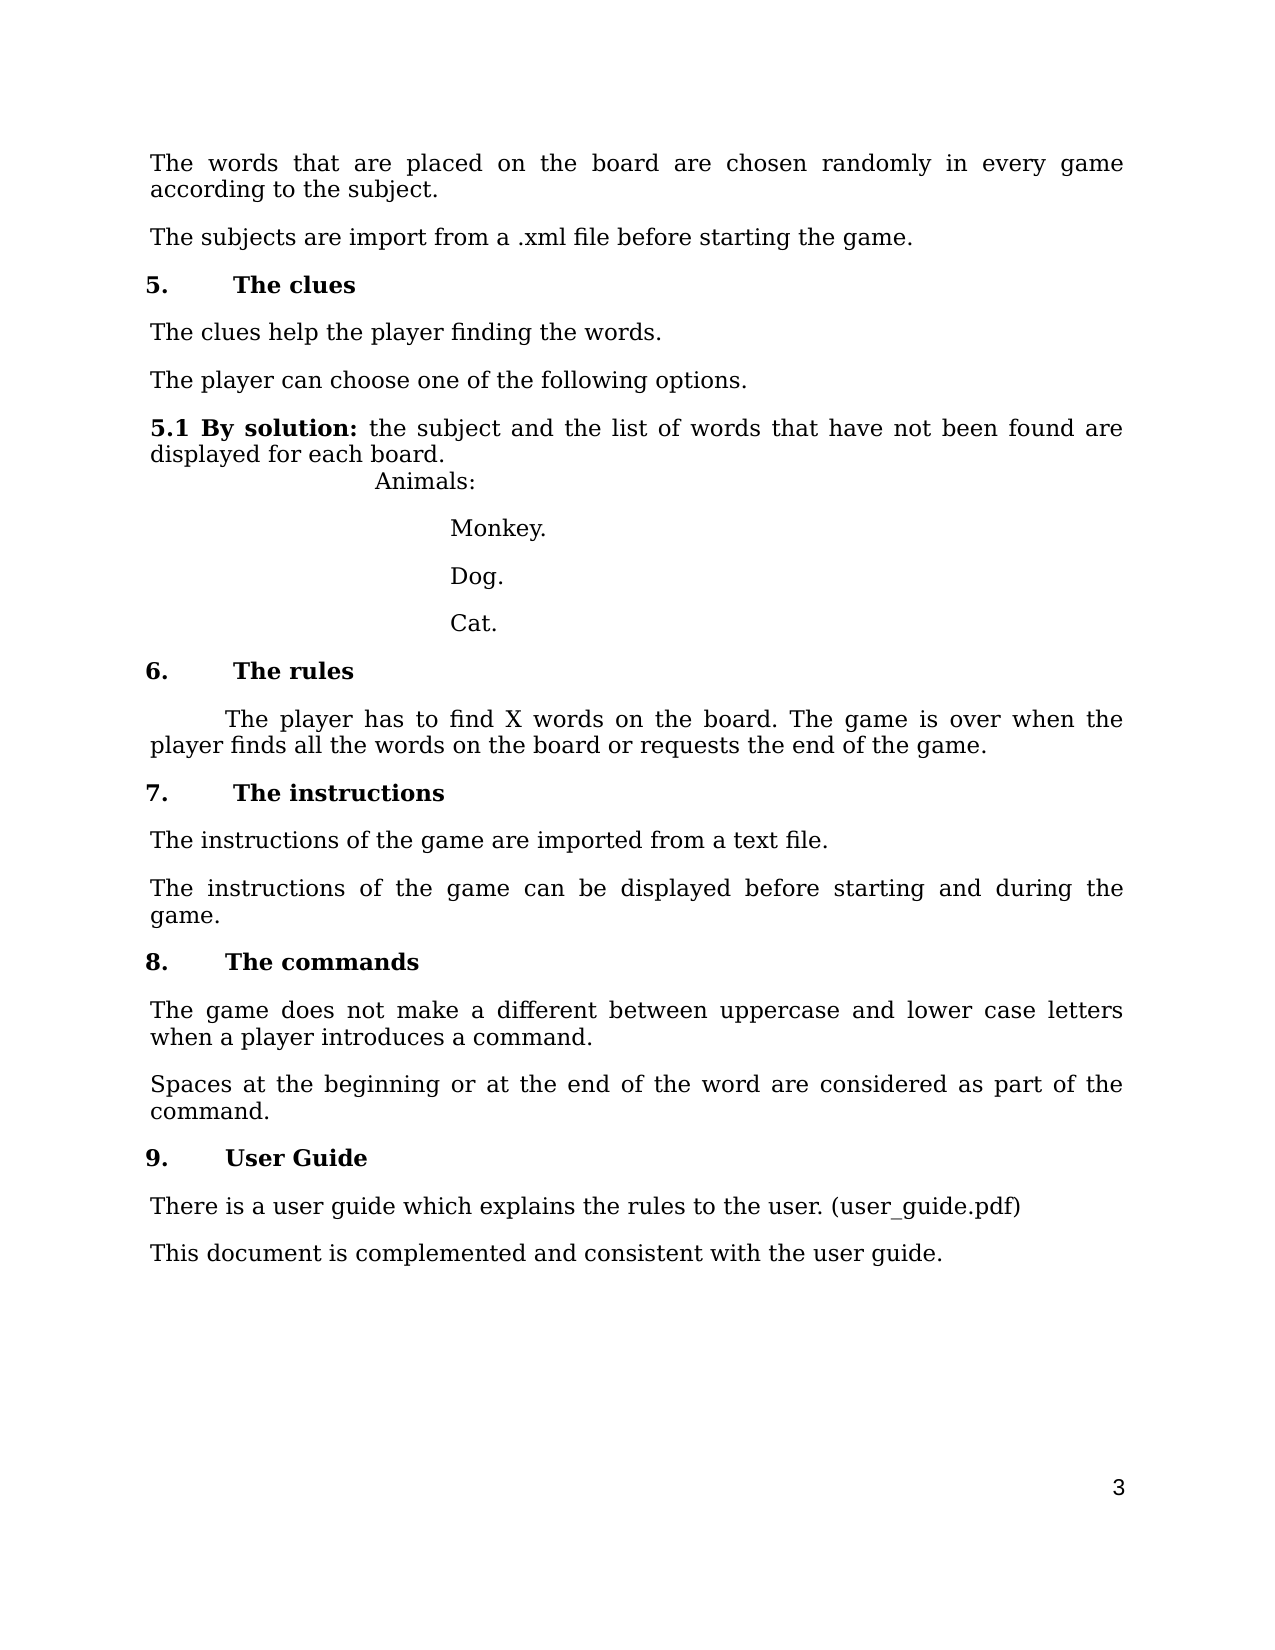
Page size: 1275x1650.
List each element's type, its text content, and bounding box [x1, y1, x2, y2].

list The game does not make a different between uppercase and lower case letters when a player introduces a command. [150, 997, 1125, 1050]
text The player can choose one of the following options. [150, 367, 1125, 393]
text Monkey. [375, 516, 1125, 542]
text Dog. [375, 563, 1125, 590]
list The instructions [169, 780, 1125, 807]
list User Guide [169, 1145, 1125, 1172]
list Spaces at the beginning or at the end of the word are considered as part of the command. [150, 1071, 1125, 1124]
text The player has to find X words on the board. The game is over when the player finds all the words on the board or requests the end of the game. [150, 706, 1125, 759]
list The commands [169, 949, 1125, 976]
list The instructions of the game can be displayed before starting and during the game. [150, 875, 1125, 928]
text Cat. [375, 611, 1125, 637]
text There is a user guide which explains the rules to the user. (user_guide.pdf) [150, 1193, 1125, 1220]
text The words that are placed on the board are chosen randomly in every game according to the subject. [150, 150, 1125, 203]
text The subjects are import from a .xml file before starting the game. [150, 224, 1125, 251]
list The clues [169, 272, 1125, 298]
list The rules [169, 658, 1125, 685]
text Animals: [375, 468, 1125, 495]
text The clues help the player finding the words. [150, 319, 1125, 346]
list 5.1 By solution: the subject and the list of words that have not been found are displayed for each board. [150, 414, 1125, 468]
text This document is complemented and consistent with the user guide. [150, 1241, 1125, 1267]
list The instructions of the game are imported from a text file. [150, 828, 1125, 854]
